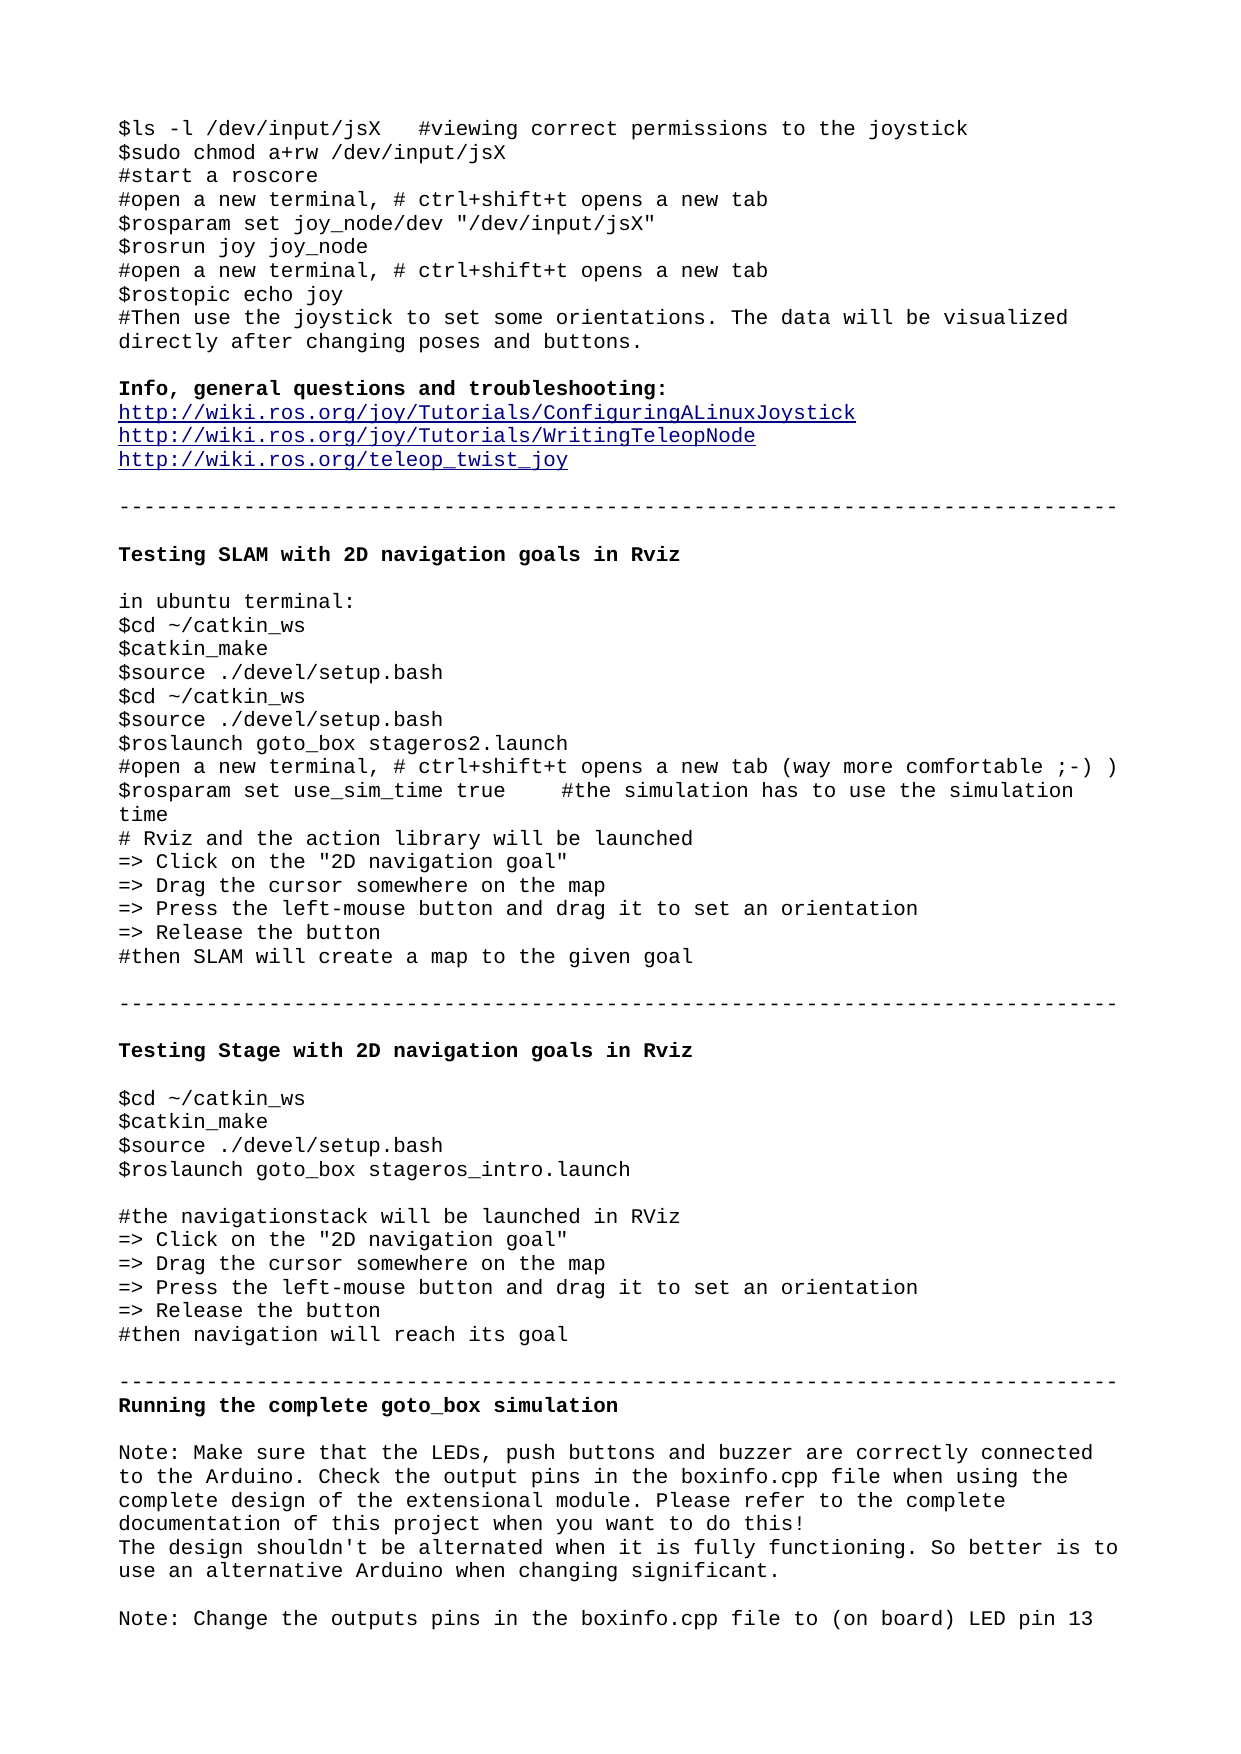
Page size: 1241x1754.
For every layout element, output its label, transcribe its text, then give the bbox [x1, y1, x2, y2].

text http://wiki.ros.org/teleop_twist_joy [118, 449, 1122, 496]
text $catkin_make [118, 638, 1122, 662]
text $cd ~/catkin_ws [118, 615, 1122, 638]
text => Drag the cursor somewhere on the map [118, 875, 1122, 898]
text #the navigationstack will be launched in RViz [118, 1206, 1122, 1229]
text #open a new terminal, # ctrl+shift+t opens a new tab (way more comfortable ;-) ) [118, 757, 1122, 780]
text => Drag the cursor somewhere on the map [118, 1253, 1122, 1277]
text Note: Make sure that the LEDs, push buttons and buzzer are correctly connected to the Arduino. Check the output pins in the boxinfo.cpp file when using the complete design of the extensional module. Please refer to the complete documentation of this project when you want to do this! [118, 1442, 1122, 1537]
text $roslaunch goto_box stageros2.launch [118, 733, 1122, 757]
text $rosparam set use_sim_time true #the simulation has to use the simulation time [118, 780, 1122, 827]
text $rosrun joy joy_node [118, 236, 1122, 260]
text #then SLAM will create a map to the given goal [118, 946, 1122, 969]
text $rostopic echo joy [118, 284, 1122, 307]
text #then navigation will reach its goal [118, 1324, 1122, 1348]
text => Click on the "2D navigation goal" [118, 851, 1122, 875]
text $source ./devel/setup.bash [118, 709, 1122, 733]
text $roslaunch goto_box stageros_intro.launch [118, 1158, 1122, 1182]
text Testing SLAM with 2D navigation goals in Rviz [118, 520, 1122, 567]
text # Rviz and the action library will be launched [118, 827, 1122, 851]
text $source ./devel/setup.bash [118, 1135, 1122, 1158]
text => Press the left-mouse button and drag it to set an orientation [118, 898, 1122, 922]
text $ls -l /dev/input/jsX #viewing correct permissions to the joystick $sudo chmod a+rw /dev/input/jsX #start a roscore [118, 118, 1122, 189]
text Testing Stage with 2D navigation goals in Rviz [118, 1040, 1122, 1064]
text -------------------------------------------------------------------------------- [118, 496, 1122, 520]
text => Release the button [118, 922, 1122, 946]
text Info, general questions and troubleshooting: http://wiki.ros.org/joy/Tutorials/ConfiguringALinuxJoystick http://wiki.ros.org/joy/Tutorials/WritingTeleopNode [118, 378, 1122, 449]
text $cd ~/catkin_ws [118, 1088, 1122, 1111]
text The design shouldn't be alternated when it is fully functioning. So better is to use an alternative Arduino when changing significant. [118, 1537, 1122, 1584]
text #open a new terminal, # ctrl+shift+t opens a new tab $rosparam set joy_node/dev "/dev/input/jsX" [118, 189, 1122, 236]
text => Click on the "2D navigation goal" [118, 1229, 1122, 1253]
text -------------------------------------------------------------------------------- [118, 1371, 1122, 1395]
text $source ./devel/setup.bash [118, 662, 1122, 686]
text #Then use the joystick to set some orientations. The data will be visualized directly after changing poses and buttons. [118, 307, 1122, 354]
text #open a new terminal, # ctrl+shift+t opens a new tab [118, 260, 1122, 284]
text => Release the button [118, 1300, 1122, 1324]
text in ubuntu terminal: [118, 591, 1122, 615]
text => Press the left-mouse button and drag it to set an orientation [118, 1277, 1122, 1300]
text $cd ~/catkin_ws [118, 686, 1122, 709]
text Running the complete goto_box simulation [118, 1395, 1122, 1419]
text Note: Change the outputs pins in the boxinfo.cpp file to (on board) LED pin 13 [118, 1608, 1122, 1631]
text $catkin_make [118, 1111, 1122, 1135]
text -------------------------------------------------------------------------------- [118, 993, 1122, 1017]
